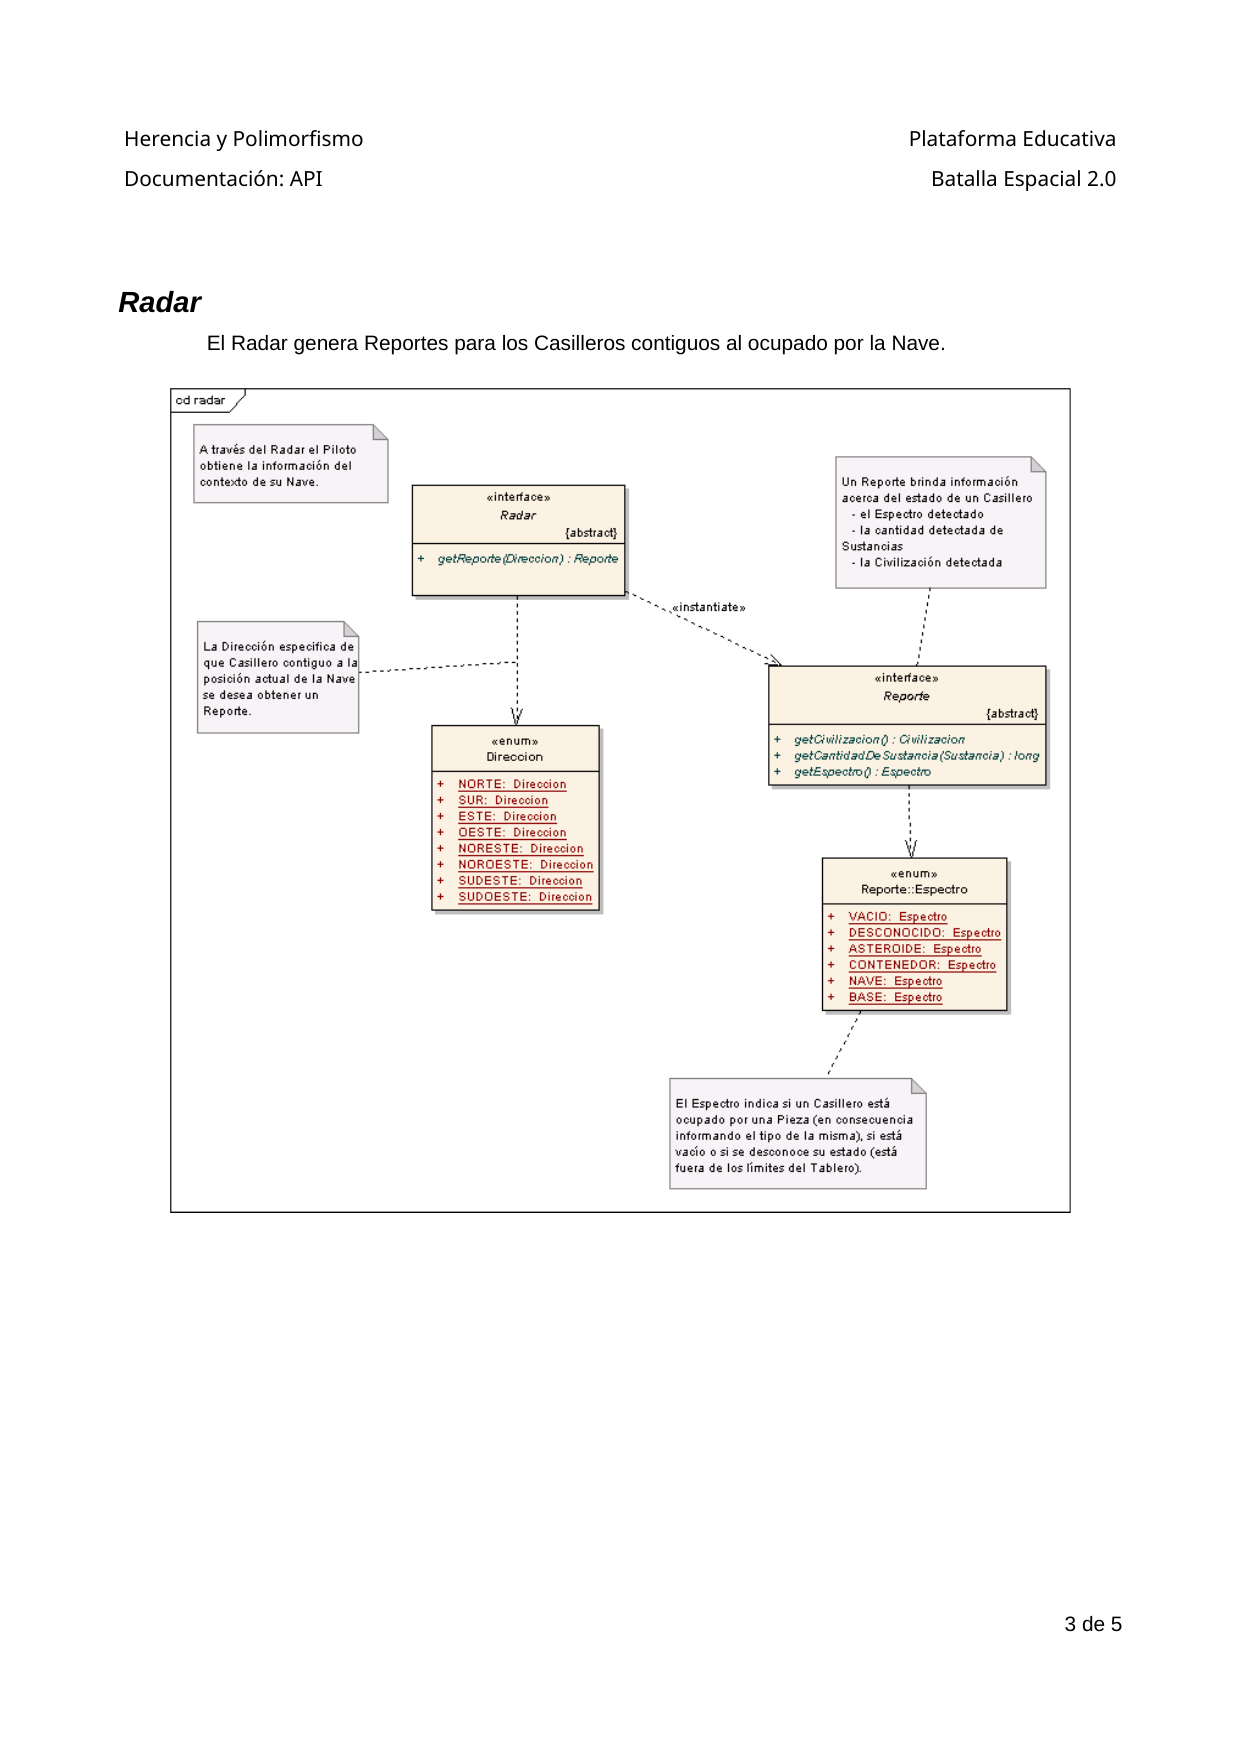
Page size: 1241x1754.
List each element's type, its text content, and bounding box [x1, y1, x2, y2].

picture [169, 387, 1071, 1213]
subtitle Radar [118, 286, 1122, 319]
text El Radar genera Reportes para los Casilleros contiguos al ocupado por la Nave. [118, 332, 1122, 355]
